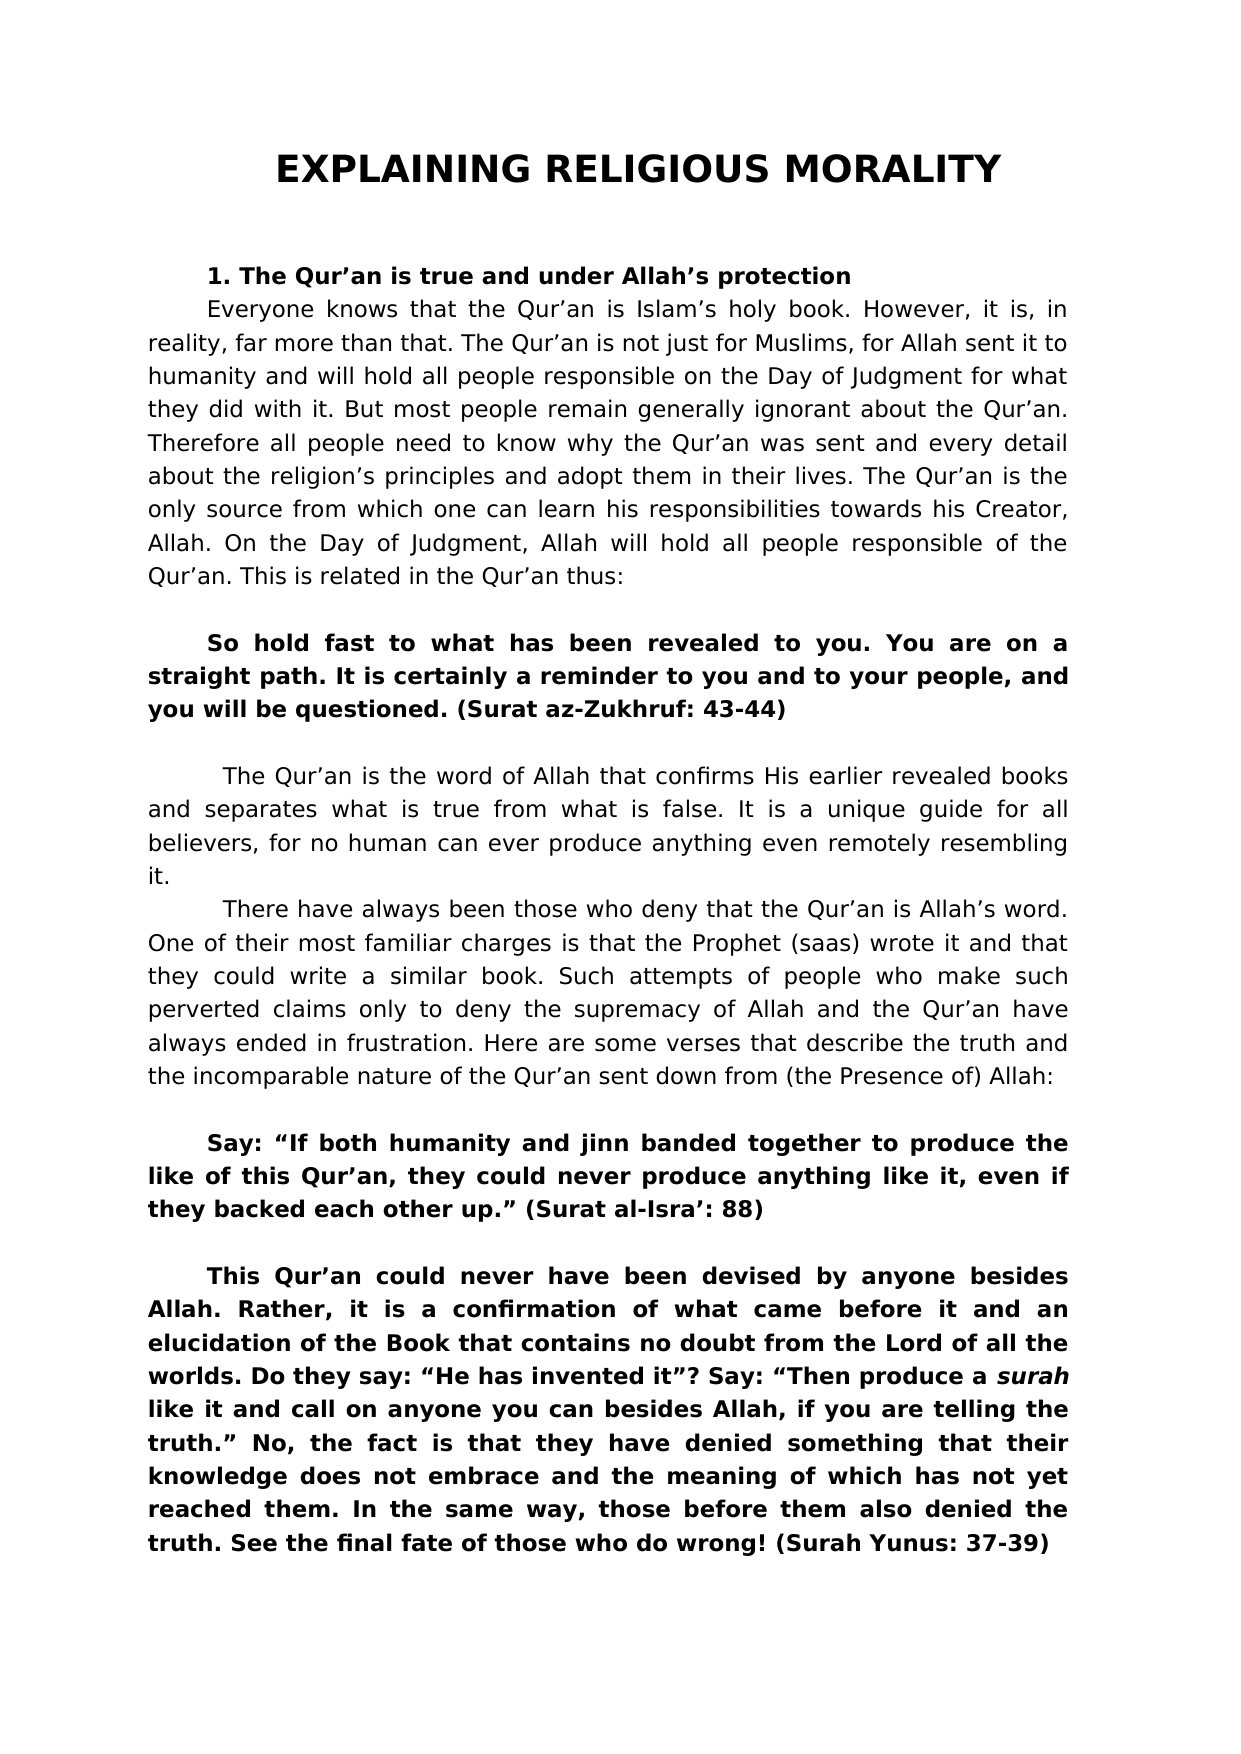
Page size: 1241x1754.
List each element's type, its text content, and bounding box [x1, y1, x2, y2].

text This Qur’an could never have been devised by anyone besides Allah. Rather, it is a confirmation of what came before it and an elucidation of the Book that contains no doubt from the Lord of all the worlds. Do they say: “He has invented it”? Say: “Then produce a surah like it and call on anyone you can besides Allah, if you are telling the truth.” No, the fact is that they have denied something that their knowledge does not embrace and the meaning of which has not yet reached them. In the same way, those before them also denied the truth. See the final fate of those who do wrong! (Surah Yunus: 37-39) [148, 1258, 1070, 1558]
text There have always been those who deny that the Qur’an is Allah’s word. One of their most familiar charges is that the Prophet (saas) wrote it and that they could write a similar book. Such attempts of people who make such perverted claims only to deny the supremacy of Allah and the Qur’an have always ended in frustration. Here are some verses that describe the truth and the incomparable nature of the Qur’an sent down from (the Presence of) Allah: [148, 891, 1070, 1091]
text Say: “If both humanity and jinn banded together to produce the like of this Qur’an, they could never produce anything like it, even if they backed each other up.” (Surat al-Isra’: 88) [148, 1124, 1070, 1224]
text The Qur’an is the word of Allah that confirms His earlier revealed books and separates what is true from what is false. It is a unique guide for all believers, for no human can ever produce anything even remotely resembling it. [148, 758, 1070, 891]
text EXPLAINING RELIGIOUS MORALITY [148, 148, 1070, 191]
text So hold fast to what has been revealed to you. You are on a straight path. It is certainly a reminder to you and to your people, and you will be questioned. (Surat az-Zukhruf: 43-44) [148, 624, 1070, 724]
text Everyone knows that the Qur’an is Islam’s holy book. However, it is, in reality, far more than that. The Qur’an is not just for Muslims, for Allah sent it to humanity and will hold all people responsible on the Day of Judgment for what they did with it. But most people remain generally ignorant about the Qur’an. Therefore all people need to know why the Qur’an was sent and every detail about the religion’s principles and adopt them in their lives. The Qur’an is the only source from which one can learn his responsibilities towards his Creator, Allah. On the Day of Judgment, Allah will hold all people responsible of the Qur’an. This is related in the Qur’an thus: [148, 291, 1070, 591]
text 1. The Qur’an is true and under Allah’s protection [148, 258, 1070, 291]
